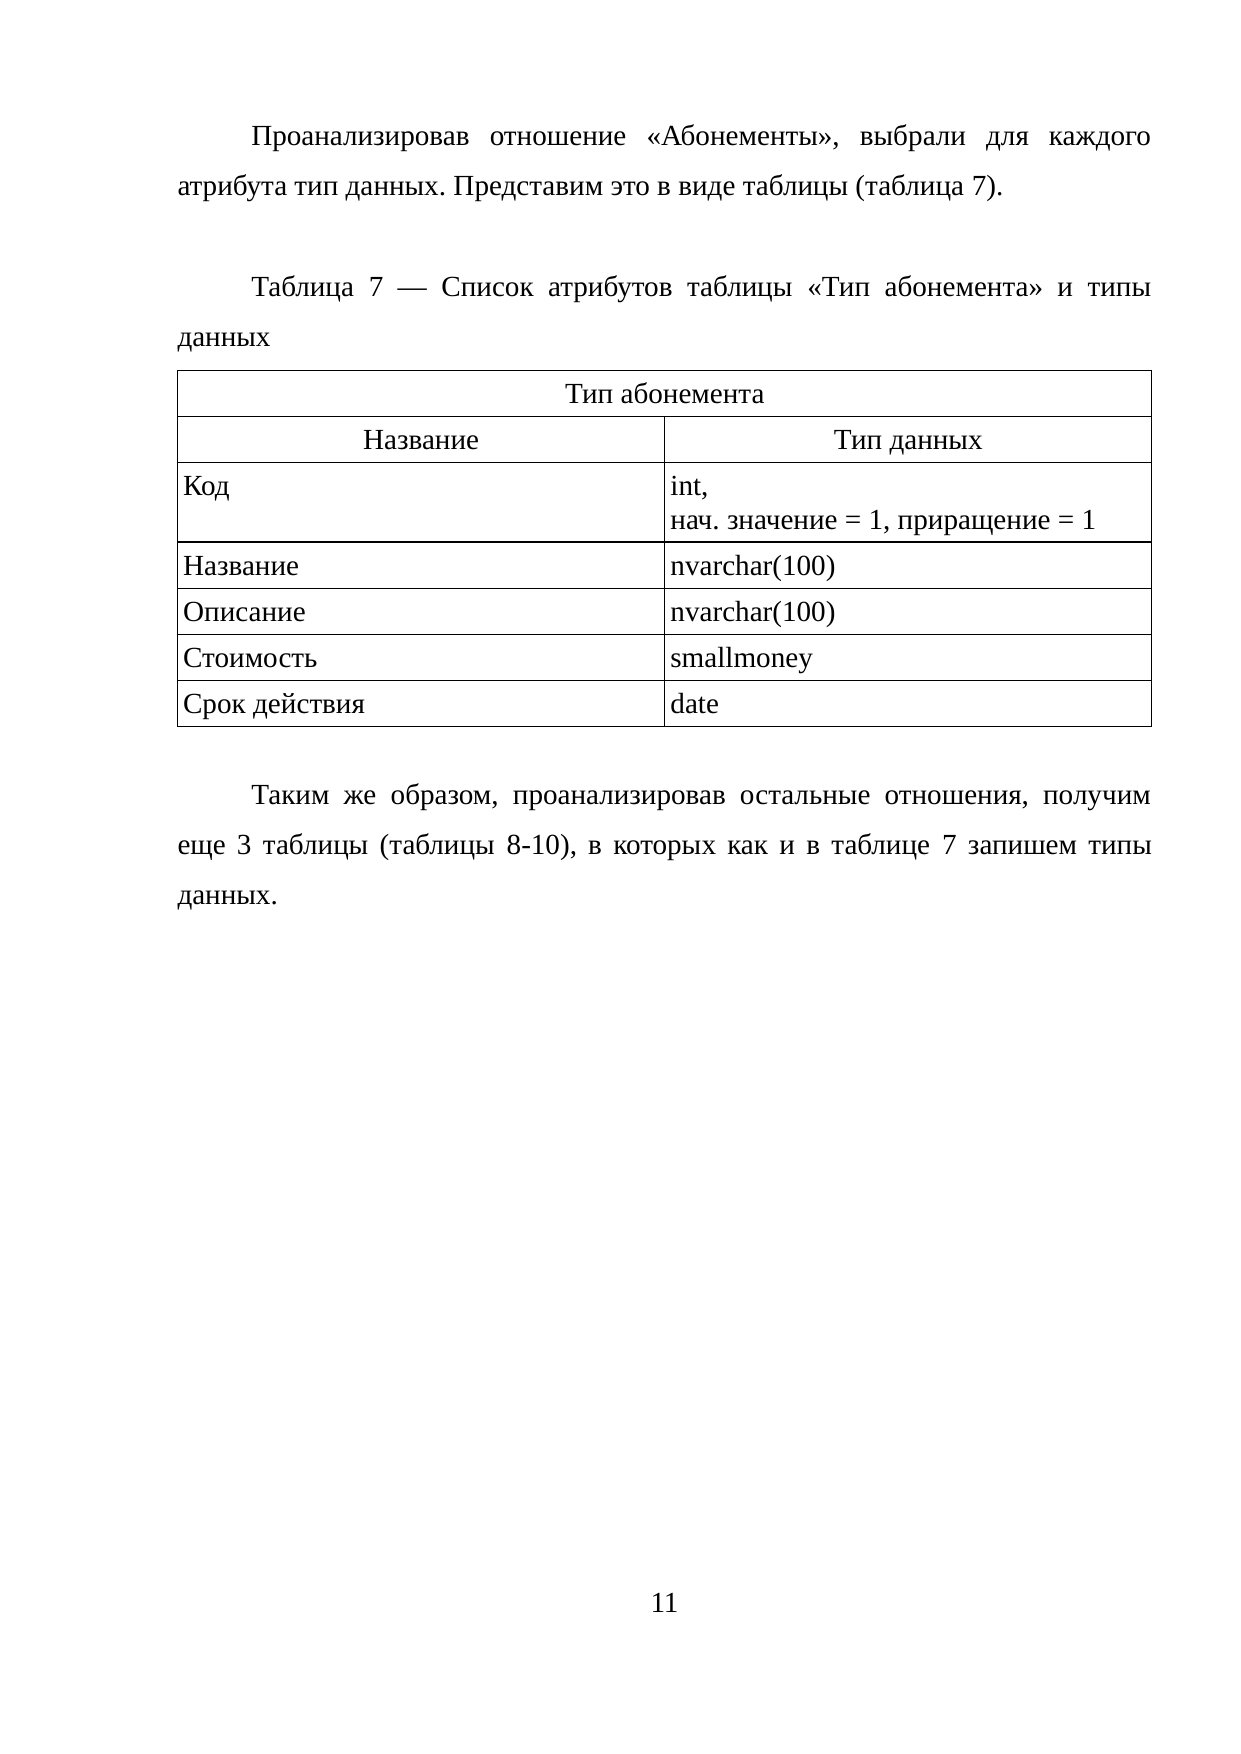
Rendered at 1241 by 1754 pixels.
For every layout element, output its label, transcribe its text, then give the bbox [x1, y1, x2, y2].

table_cell int, нач. значение = 1, приращение = 1 [665, 463, 1151, 541]
table_cell nvarchar(100) [665, 589, 1151, 633]
table_cell date [665, 681, 1151, 726]
table_cell nvarchar(100) [665, 543, 1151, 587]
text Проанализировав отношение «Абонементы», выбрали для каждого атрибута тип данных. Представим это в виде таблицы (таблица 7). [177, 118, 1152, 202]
table_cell smallmoney [665, 635, 1151, 679]
table_cell Срок действия [178, 681, 664, 726]
text Таким же образом, проанализировав остальные отношения, получим еще 3 таблицы (таблицы 8-10), в которых как и в таблице 7 запишем типы данных. [177, 777, 1152, 911]
table_header Тип абонемента [178, 371, 1151, 416]
table_cell Код [178, 463, 664, 541]
table_cell Описание [178, 589, 664, 633]
table_cell Тип данных [665, 417, 1151, 462]
table_cell Название [178, 543, 664, 587]
text Таблица 7 — Список атрибутов таблицы «Тип абонемента» и типы данных [177, 269, 1152, 353]
table_cell Название [178, 417, 664, 462]
table_cell Стоимость [178, 635, 664, 679]
